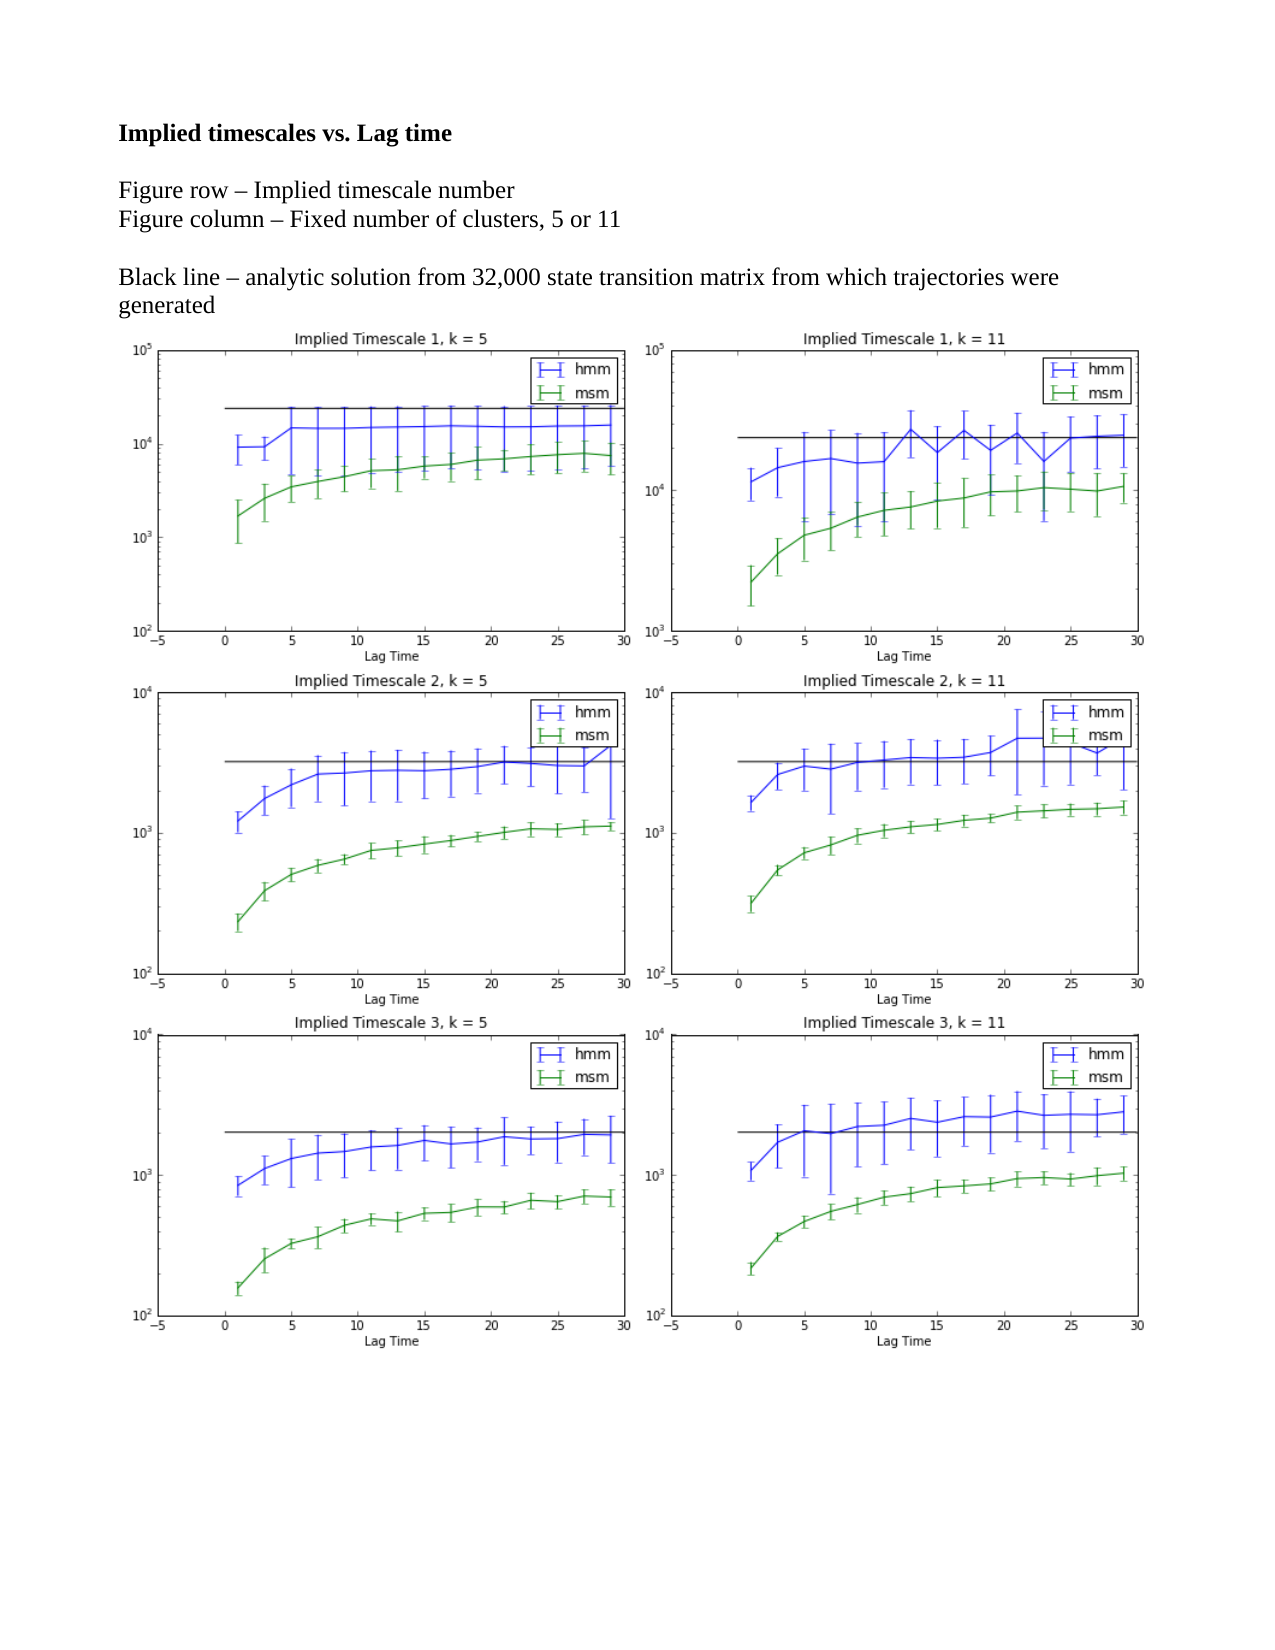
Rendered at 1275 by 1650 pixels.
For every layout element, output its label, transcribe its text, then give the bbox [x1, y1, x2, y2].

text Black line – analytic solution from 32,000 state transition matrix from which trajectories were generated [118, 262, 1157, 319]
picture [118, 319, 1157, 1359]
text Figure row – Implied timescale number [118, 176, 1157, 204]
text Implied timescales vs. Lag time [118, 118, 1157, 147]
text Figure column – Fixed number of clusters, 5 or 11 [118, 204, 1157, 233]
